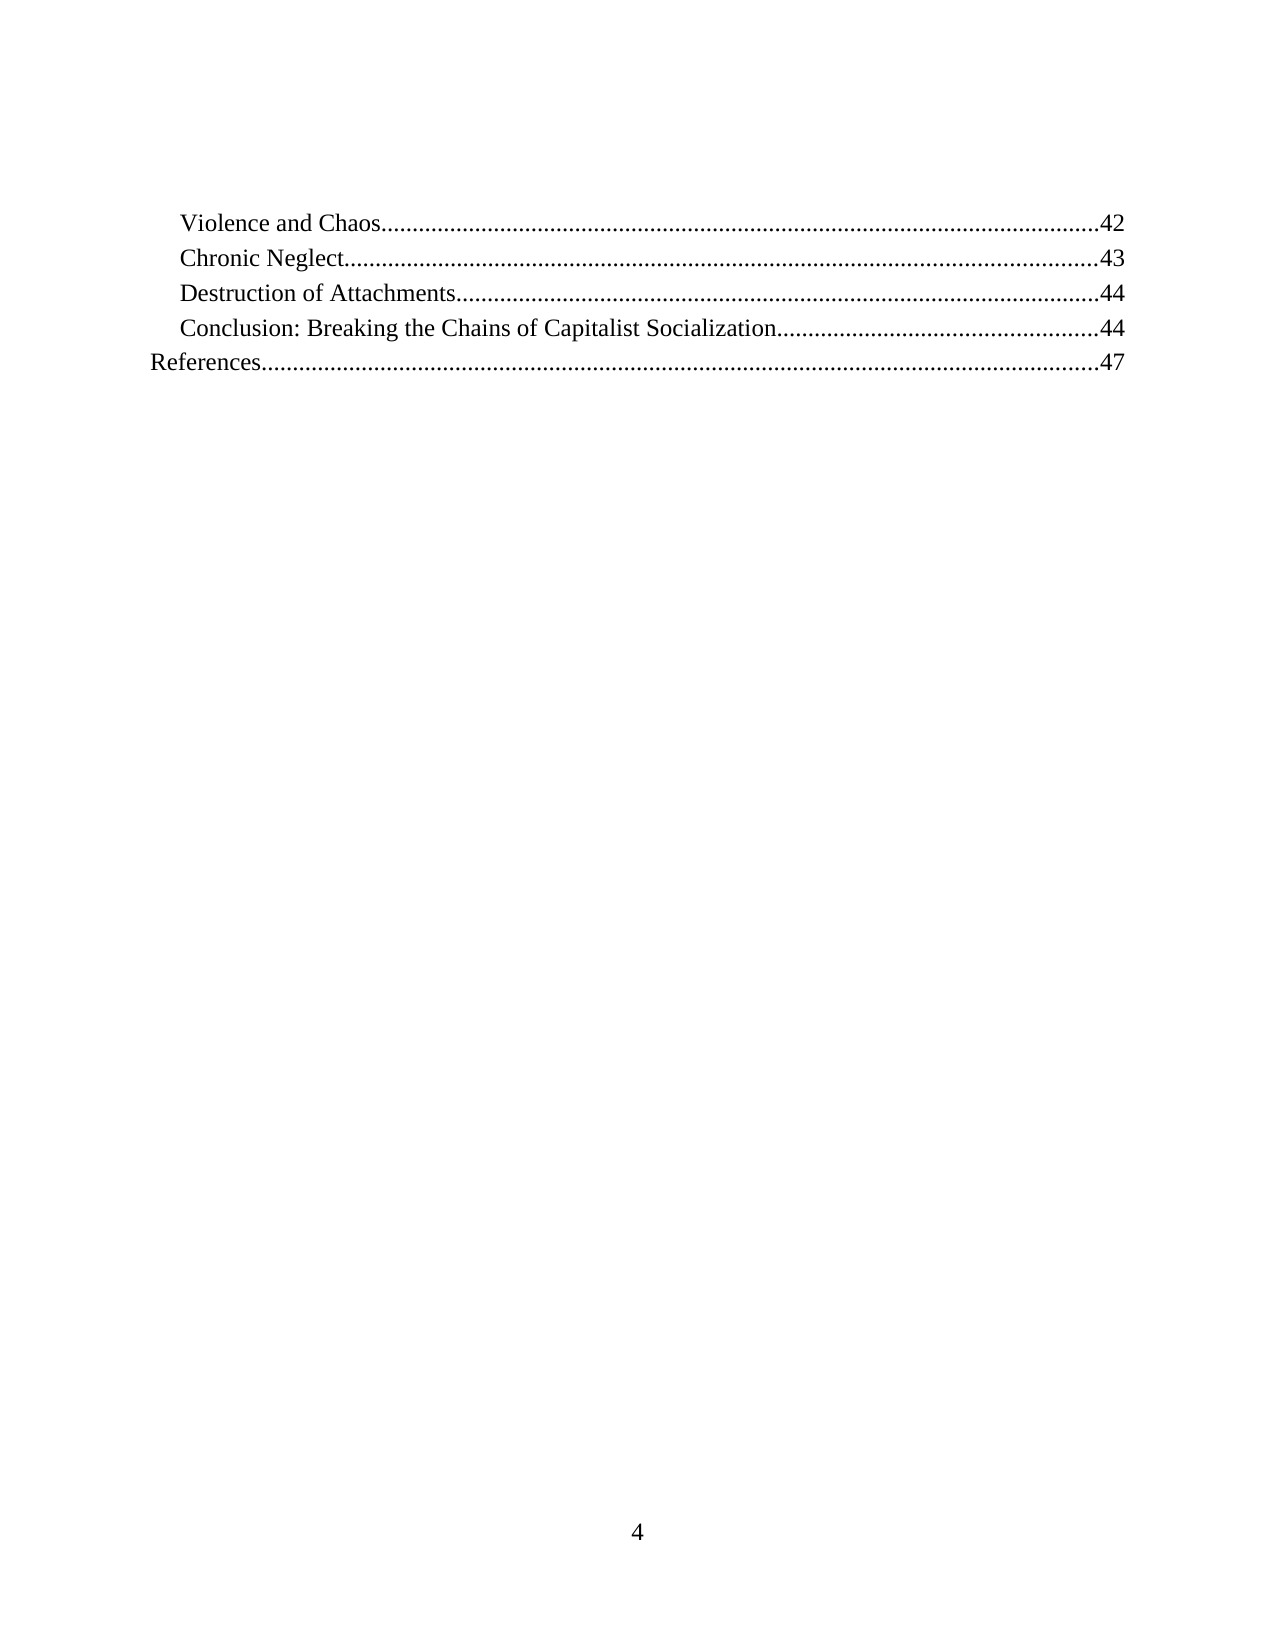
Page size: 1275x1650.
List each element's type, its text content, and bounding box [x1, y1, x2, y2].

text References 47 [150, 347, 1125, 376]
text Conclusion: Breaking the Chains of Capitalist Socialization 44 [179, 313, 1125, 341]
text Destruction of Attachments 44 [179, 278, 1125, 307]
text Violence and Chaos 42 [179, 208, 1125, 237]
text Chronic Neglect 43 [179, 243, 1125, 272]
